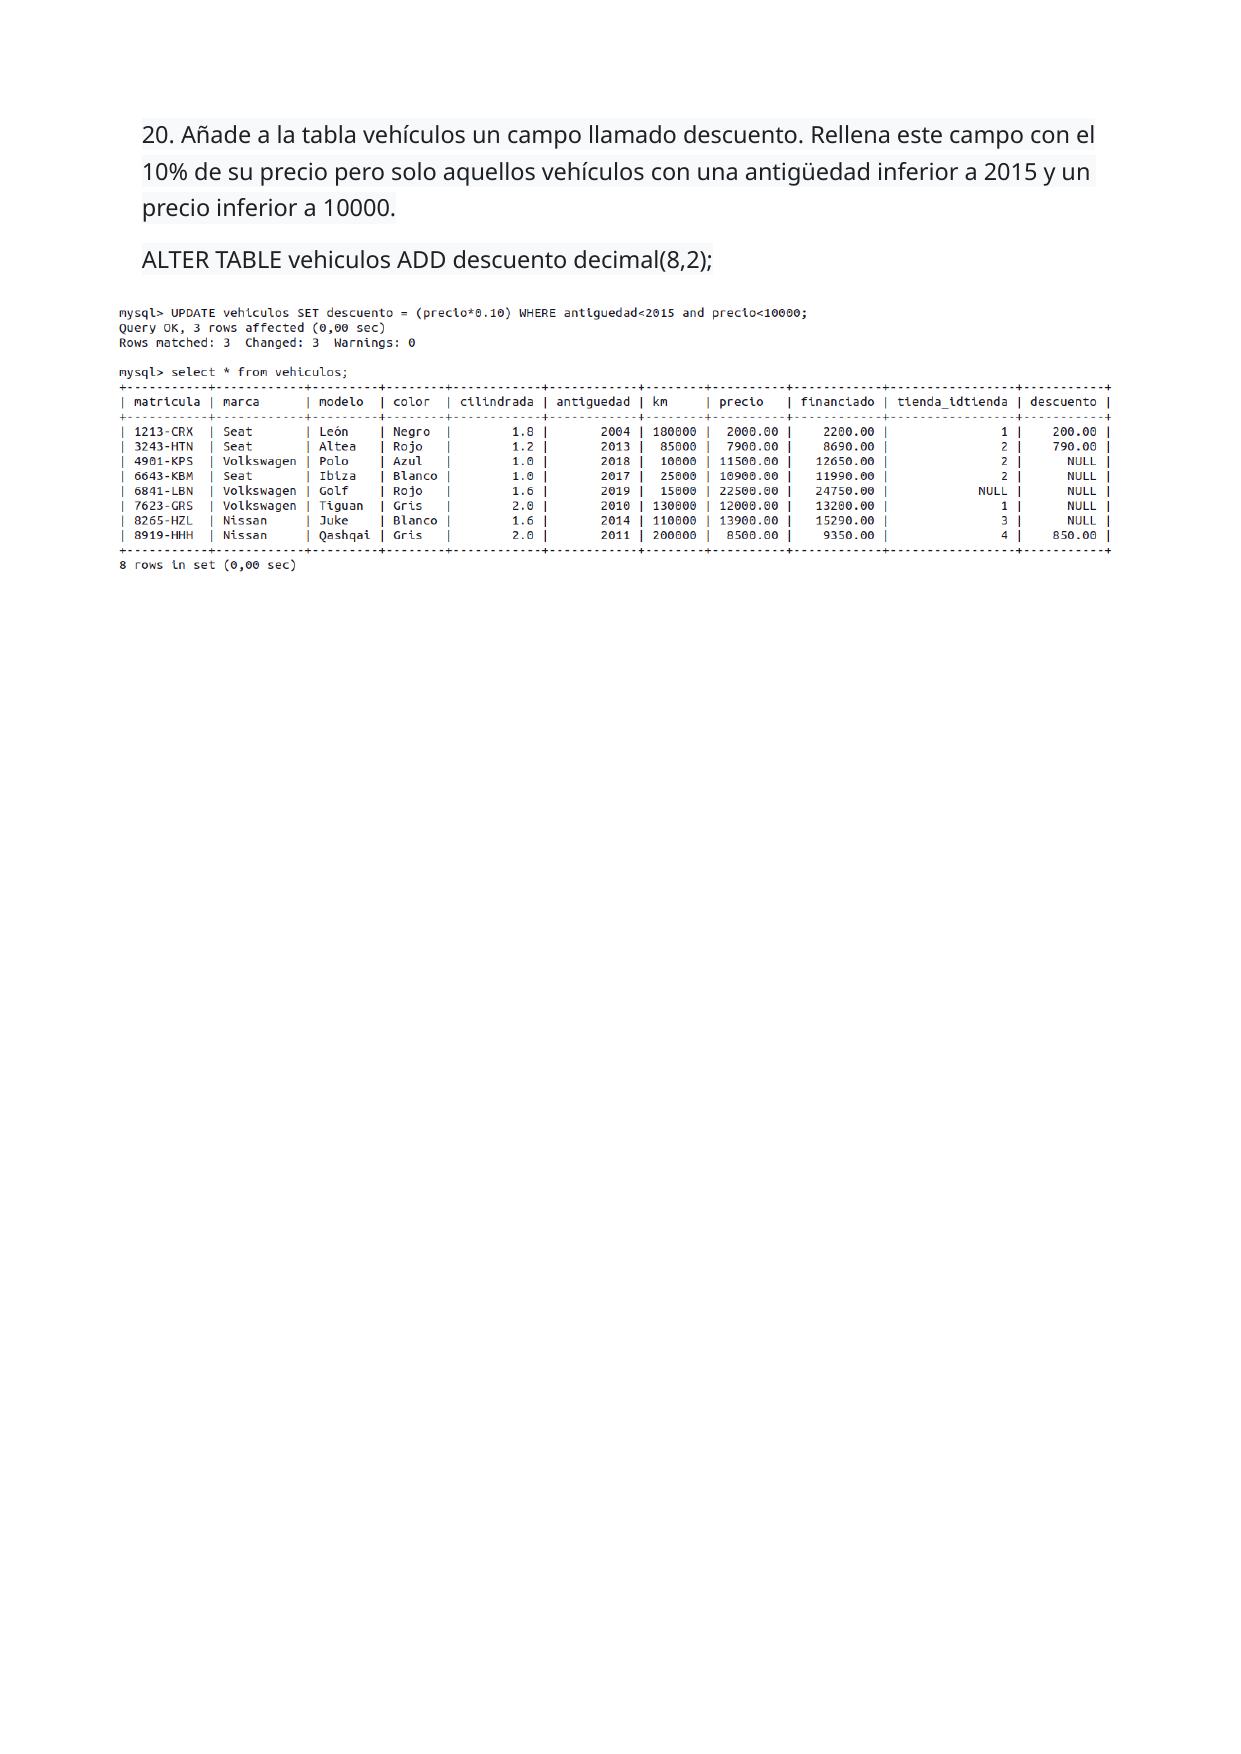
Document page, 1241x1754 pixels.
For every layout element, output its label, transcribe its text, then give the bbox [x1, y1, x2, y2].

picture [118, 301, 1123, 581]
text ALTER TABLE vehiculos ADD descuento decimal(8,2); [142, 243, 1099, 275]
text 20. Añade a la tabla vehículos un campo llamado descuento. Rellena este campo con el 10% de su precio pero solo aquellos vehículos con una antigüedad inferior a 2015 y un precio inferior a 10000. [142, 118, 1099, 224]
